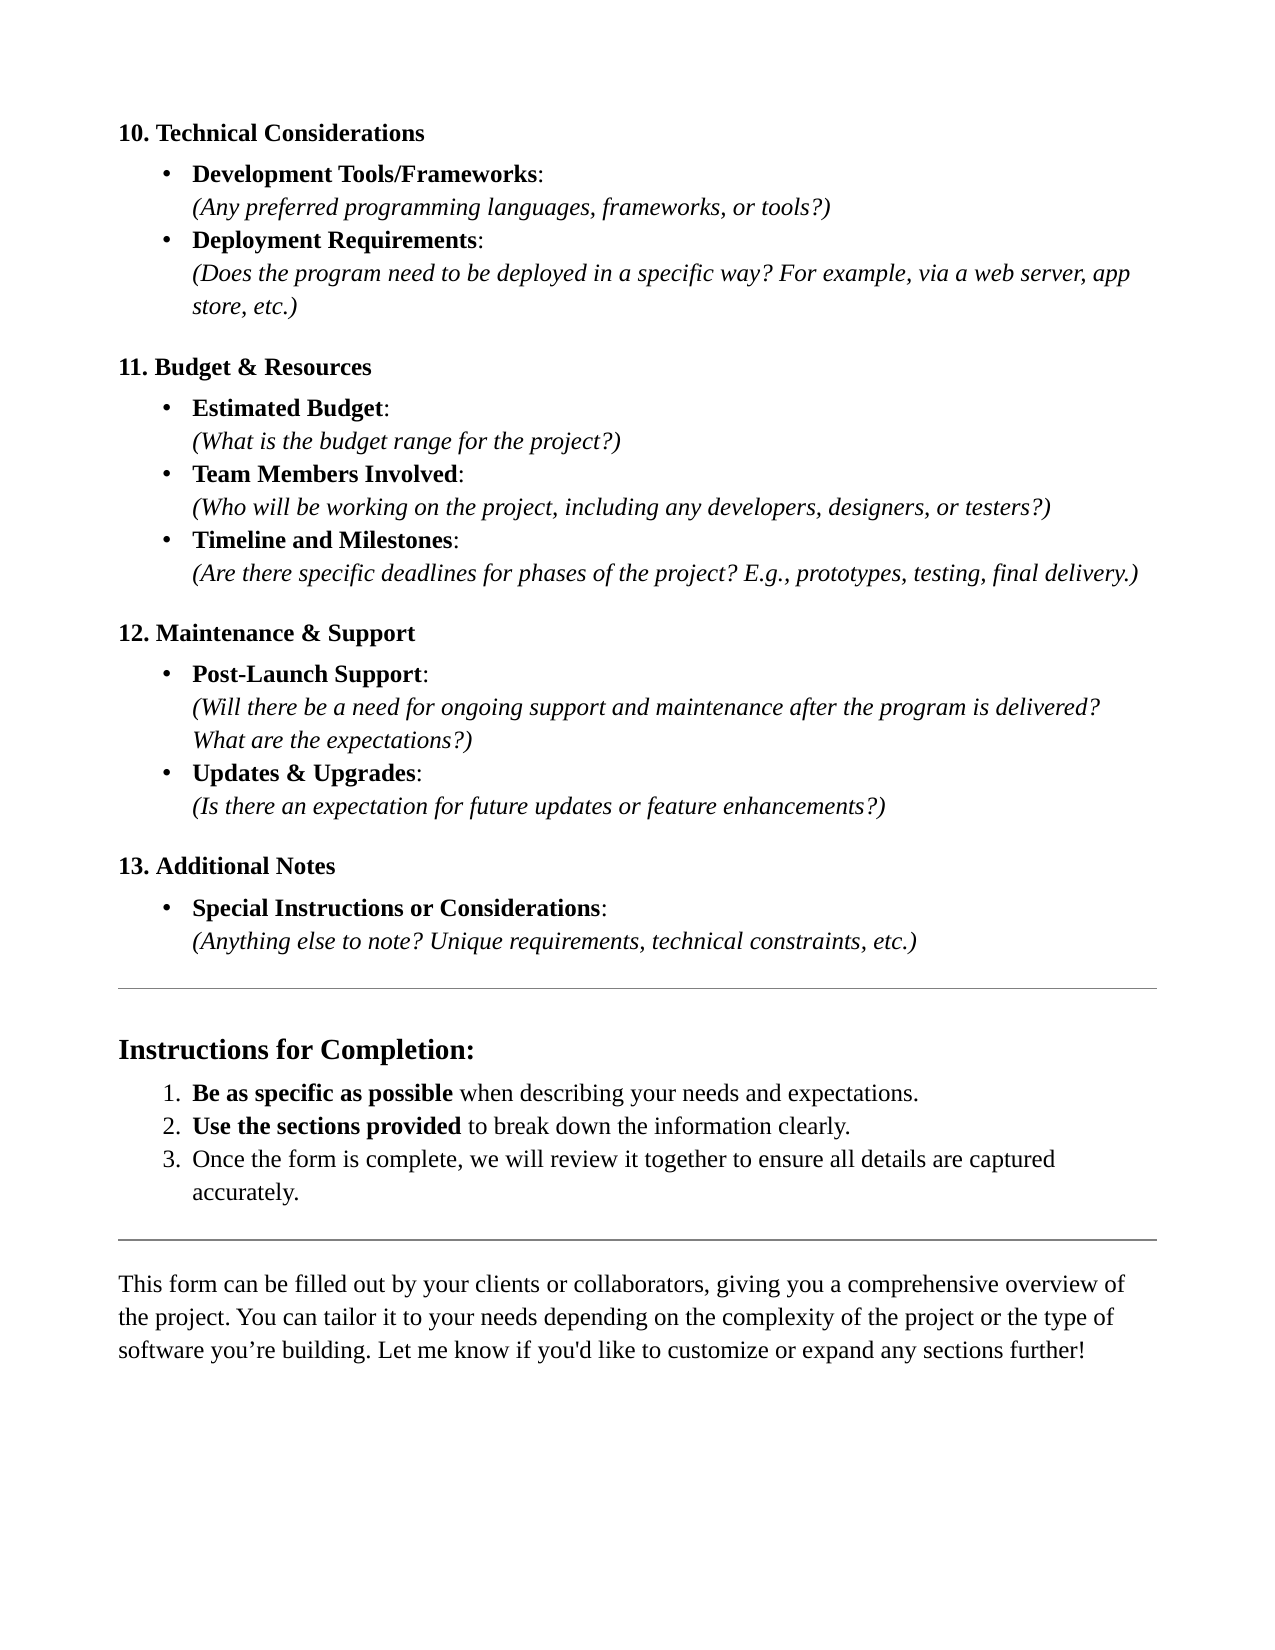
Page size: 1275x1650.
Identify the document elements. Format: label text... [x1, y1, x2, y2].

list Special Instructions or Considerations: (Anything else to note? Unique requirements, technical constraints, etc.) [162, 893, 1157, 954]
subtitle Instructions for Completion: [118, 1032, 1157, 1066]
list Updates & Upgrades: (Is there an expectation for future updates or feature enhancements?) [162, 758, 1157, 820]
list Use the sections provided to break down the information clearly. [162, 1111, 1157, 1140]
list Be as specific as possible when describing your needs and expectations. [162, 1078, 1157, 1107]
list Team Members Involved: (Who will be working on the project, including any developers, designers, or testers?) [162, 459, 1157, 521]
list Deployment Requirements: (Does the program need to be deployed in a specific way? For example, via a web server, app store, etc.) [162, 225, 1157, 320]
subtitle 10. Technical Considerations [118, 118, 1157, 147]
list Development Tools/Frameworks: (Any preferred programming languages, frameworks, or tools?) [162, 159, 1157, 221]
list Estimated Budget: (What is the budget range for the project?) [162, 393, 1157, 454]
list Timeline and Milestones: (Are there specific deadlines for phases of the project? E.g., prototypes, testing, final delivery.) [162, 525, 1157, 587]
list Post-Launch Support: (Will there be a need for ongoing support and maintenance after the program is delivered? What are the expectations?) [162, 659, 1157, 754]
subtitle 11. Budget & Resources [118, 352, 1157, 380]
subtitle 12. Maintenance & Support [118, 618, 1157, 647]
text This form can be filled out by your clients or collaborators, giving you a comprehensive overview of the project. You can tailor it to your needs depending on the complexity of the project or the type of software you’re building. Let me know if you'd like to customize or expand any sections further! [118, 1269, 1157, 1364]
subtitle 13. Additional Notes [118, 851, 1157, 880]
list Once the form is complete, we will review it together to ensure all details are captured accurately. [162, 1144, 1157, 1206]
